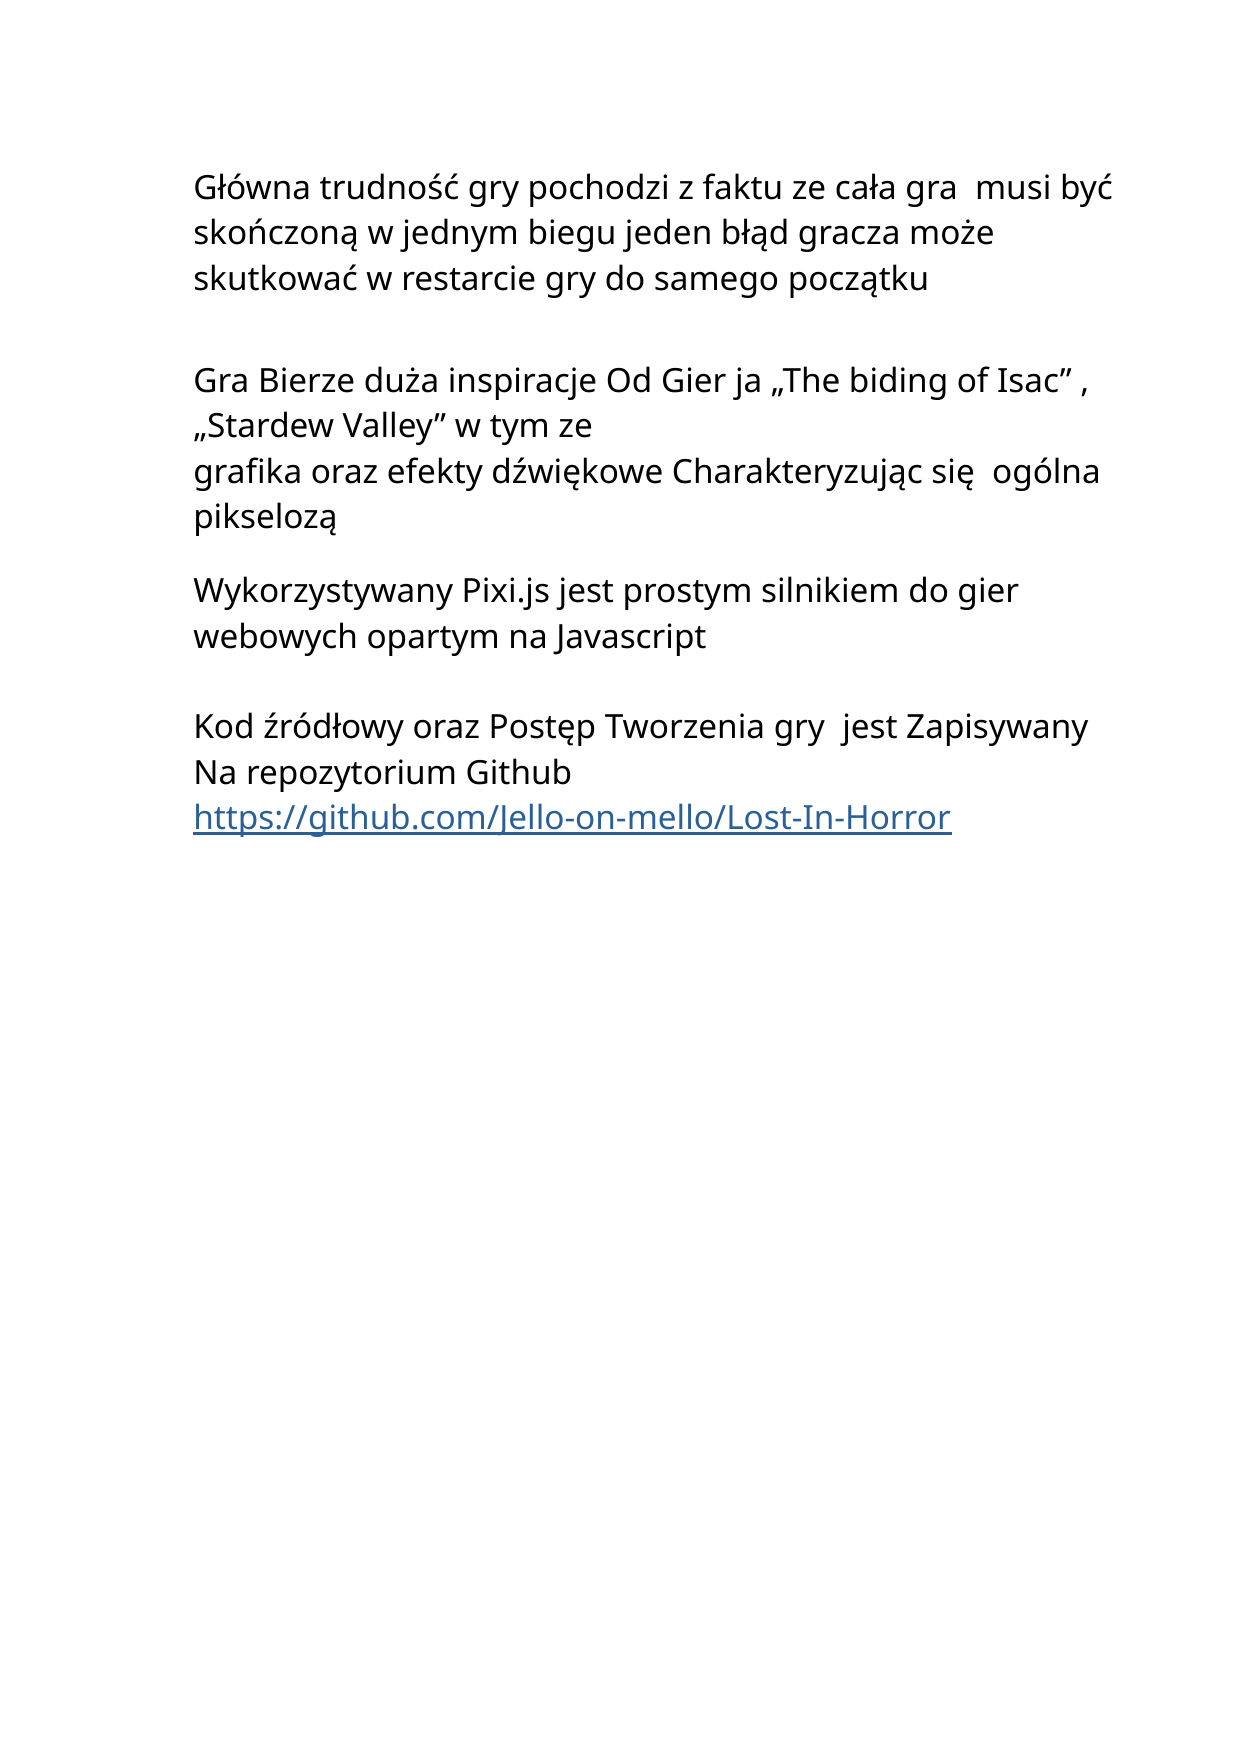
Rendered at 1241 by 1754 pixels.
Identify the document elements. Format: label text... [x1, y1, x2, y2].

list Wykorzystywany Pixi.js jest prostym silnikiem do gier webowych opartym na Javascript Kod źródłowy oraz Postęp Tworzenia gry jest Zapisywany Na repozytorium Github https://github.com/Jello-on-mello/Lost-In-Horror [156, 567, 1122, 839]
list Gra Bierze duża inspiracje Od Gier ja „The biding of Isac” , „Stardew Valley” w tym ze grafika oraz efekty dźwiękowe Charakteryzując się ogólna pikselozą [156, 300, 1122, 567]
list Główna trudność gry pochodzi z faktu ze cała gra musi być skończoną w jednym biegu jeden błąd gracza może skutkować w restarcie gry do samego początku [156, 118, 1122, 300]
